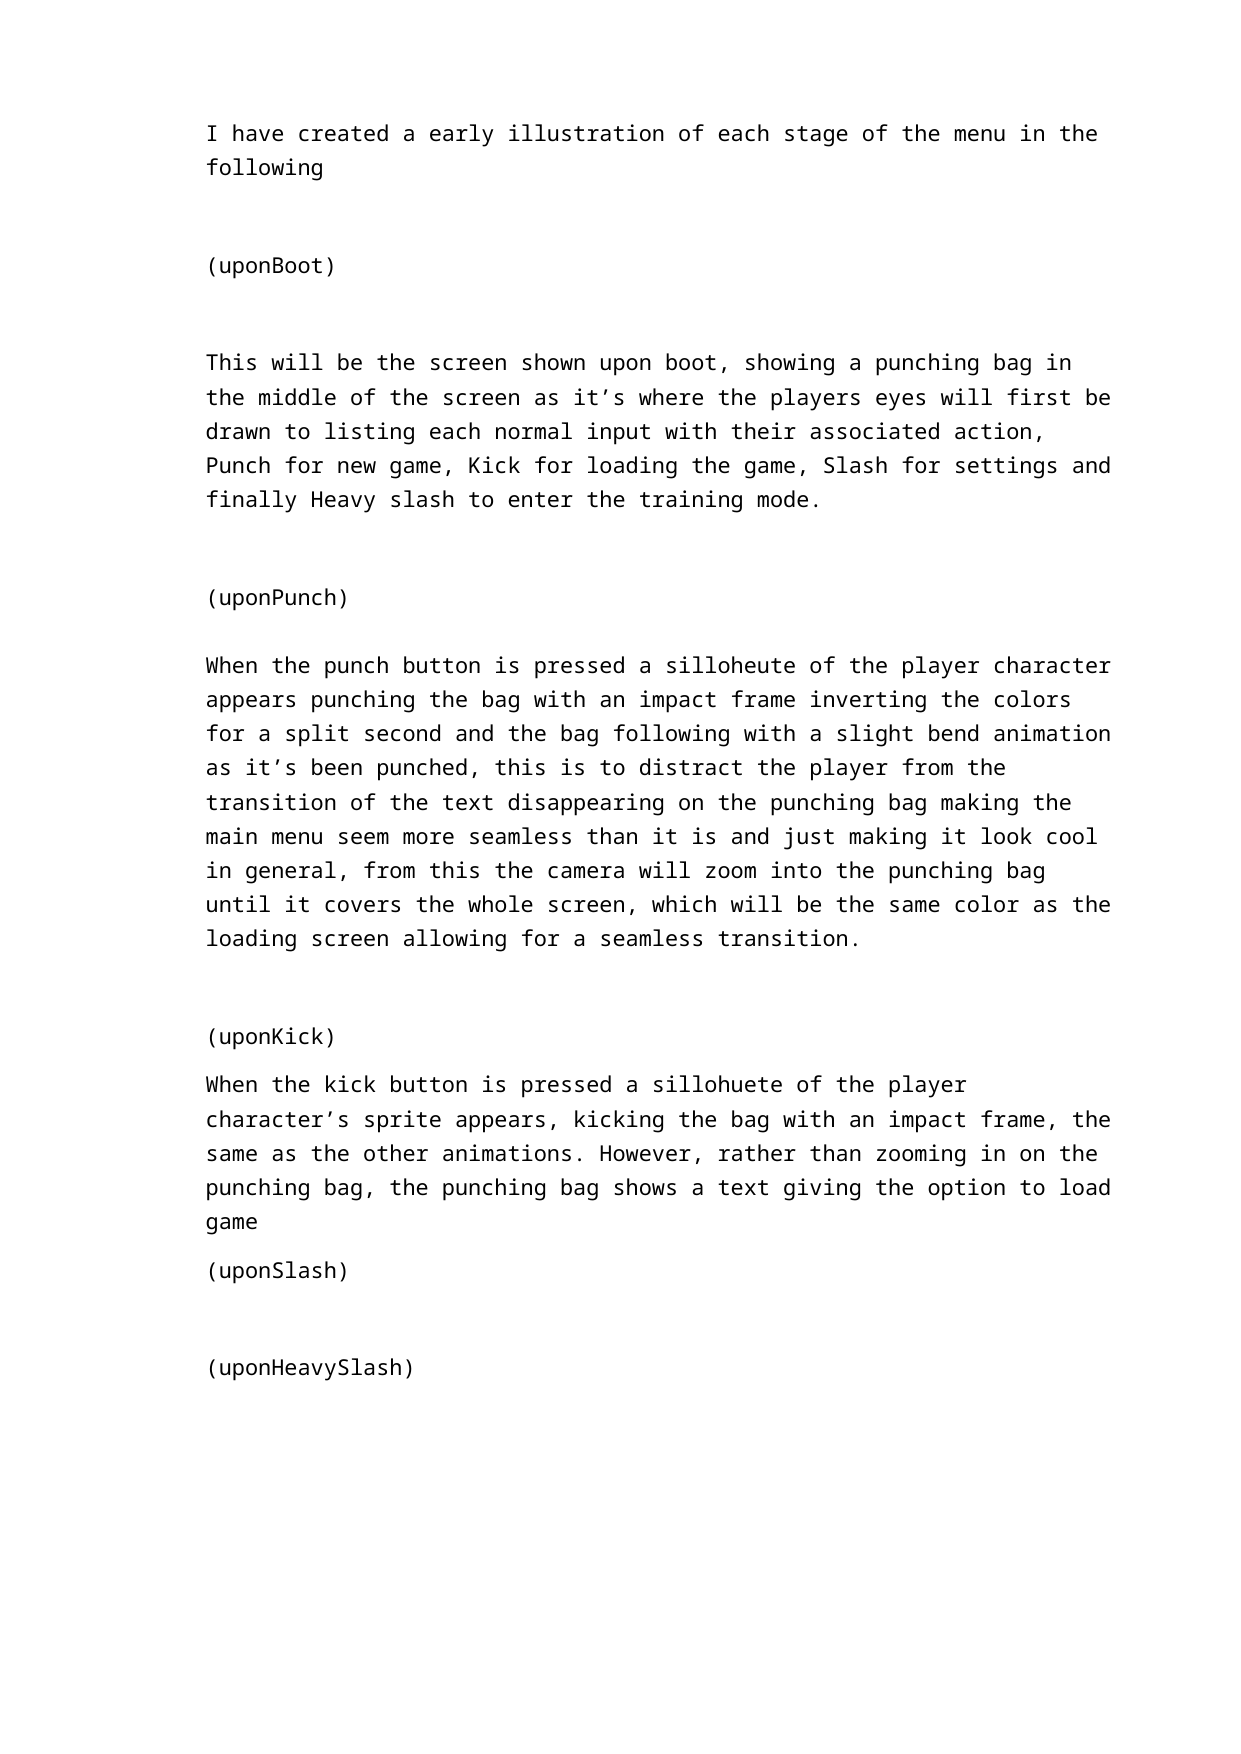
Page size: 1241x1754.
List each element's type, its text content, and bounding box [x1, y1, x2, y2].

text (uponSlash) [205, 1255, 1122, 1284]
text (uponBoot) [205, 250, 1122, 279]
text (uponHeavySlash) [205, 1352, 1122, 1382]
text This will be the screen shown upon boot, showing a punching bag in the middle of the screen as it’s where the players eyes will first be drawn to listing each normal input with their associated action, Punch for new game, Kick for loading the game, Slash for settings and finally Heavy slash to enter the training mode. [205, 347, 1122, 514]
text (uponPunch) When the punch button is pressed a silloheute of the player character appears punching the bag with an impact frame inverting the colors for a split second and the bag following with a slight bend animation as it’s been punched, this is to distract the player from the transition of the text disappearing on the punching bag making the main menu seem more seamless than it is and just making it look cool in general, from this the camera will zoom into the punching bag until it covers the whole screen, which will be the same color as the loading screen allowing for a seamless transition. [205, 581, 1122, 953]
text (uponKick) [205, 1021, 1122, 1050]
text When the kick button is pressed a sillohuete of the player character’s sprite appears, kicking the bag with an impact frame, the same as the other animations. However, rather than zooming in on the punching bag, the punching bag shows a text giving the option to load game [205, 1069, 1122, 1236]
text I have created a early illustration of each stage of the menu in the following [205, 118, 1122, 182]
